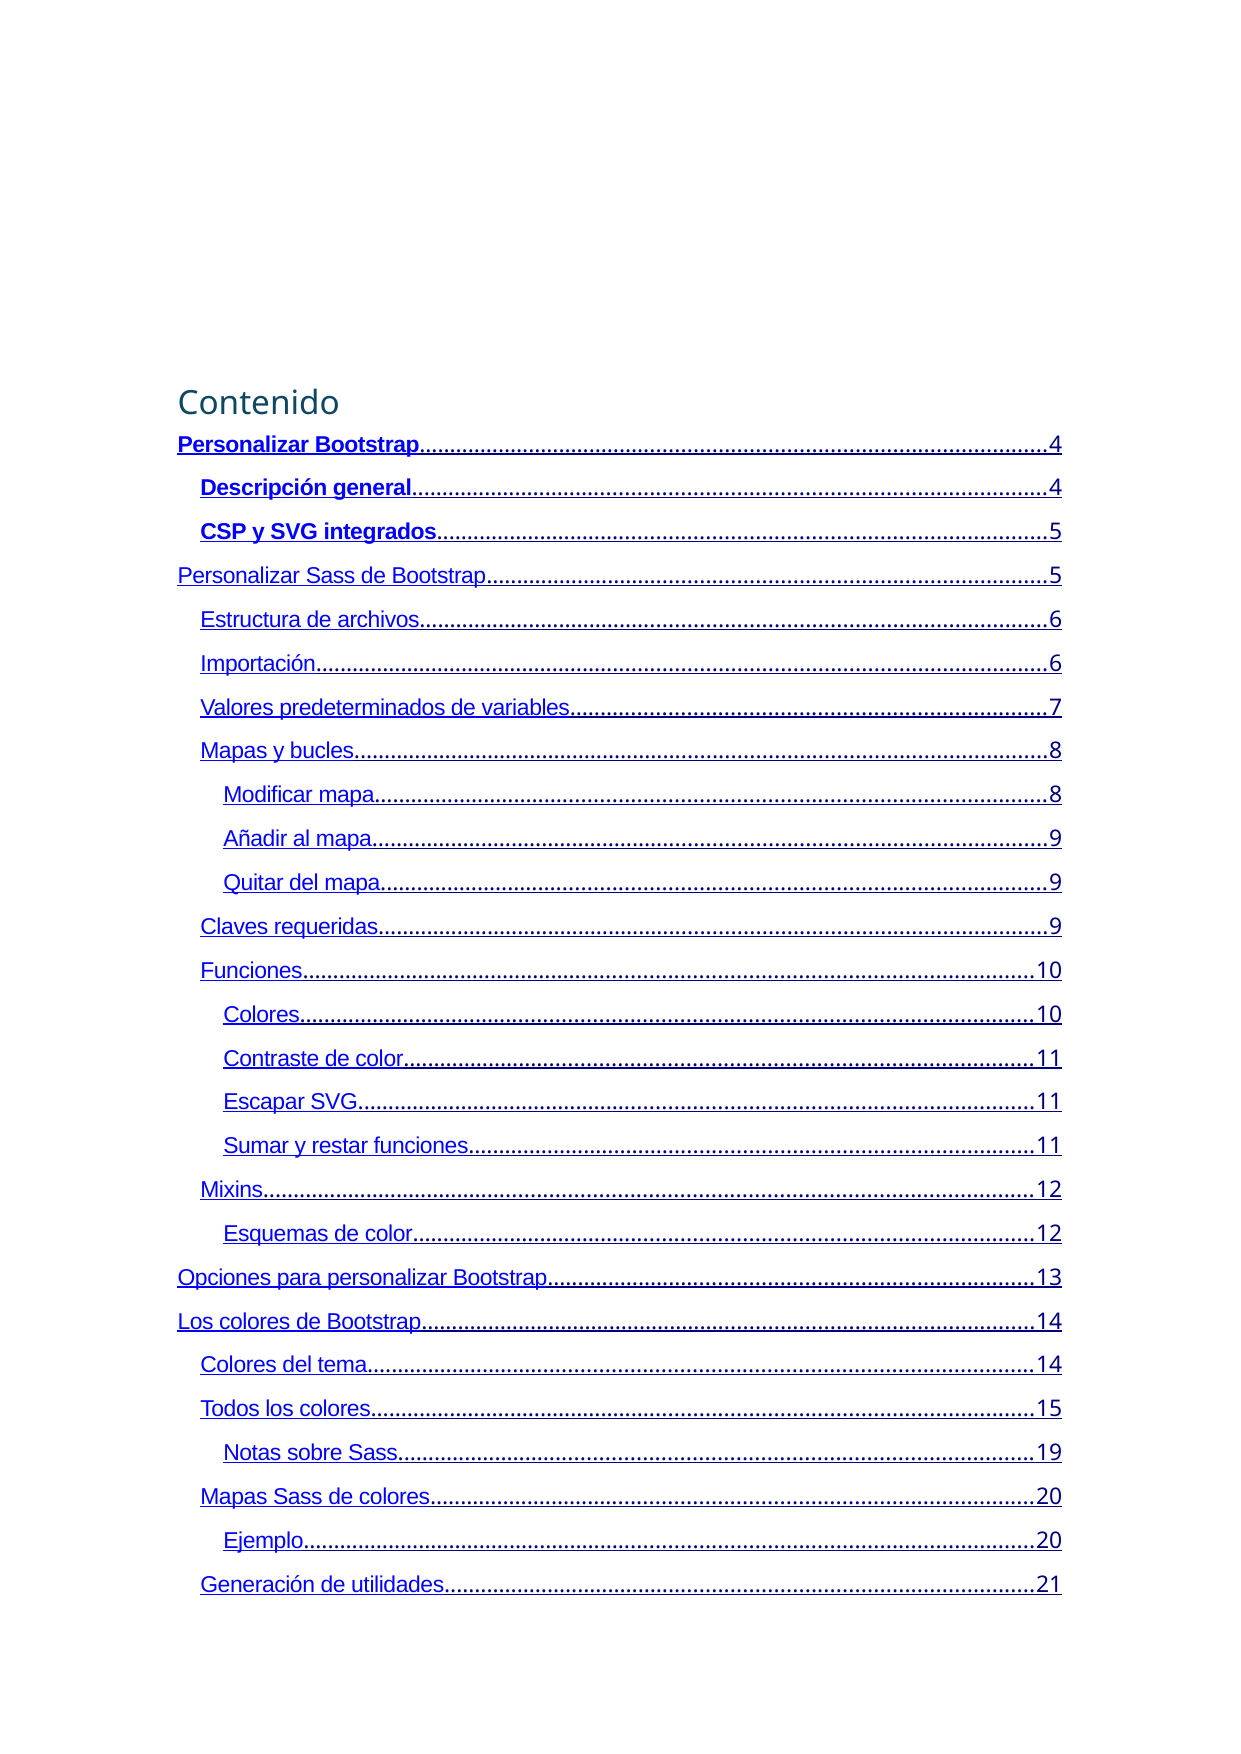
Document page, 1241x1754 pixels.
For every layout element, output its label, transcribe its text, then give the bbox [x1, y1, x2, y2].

text Personalizar Bootstrap 4 [177, 427, 1063, 459]
text Mapas Sass de colores 20 [200, 1480, 1063, 1511]
text Quitar del mapa 9 [223, 866, 1063, 897]
text Modificar mapa 8 [223, 778, 1063, 809]
text Sumar y restar funciones 11 [223, 1129, 1063, 1160]
text Todos los colores 15 [200, 1392, 1063, 1423]
text Notas sobre Sass 19 [223, 1436, 1063, 1467]
text Esquemas de color 12 [223, 1217, 1063, 1248]
text Claves requeridas 9 [200, 910, 1063, 941]
text Ejemplo 20 [223, 1524, 1063, 1555]
text Escapar SVG 11 [223, 1085, 1063, 1117]
text Mapas y bucles 8 [200, 734, 1063, 766]
text Opciones para personalizar Bootstrap 13 [177, 1261, 1063, 1292]
text Valores predeterminados de variables 7 [200, 691, 1063, 722]
text Descripción general 4 [200, 471, 1063, 503]
text Colores 10 [223, 998, 1063, 1029]
text Funciones 10 [200, 954, 1063, 985]
text CSP y SVG integrados 5 [200, 515, 1063, 546]
text Los colores de Bootstrap 14 [177, 1304, 1063, 1336]
text Personalizar Sass de Bootstrap 5 [177, 559, 1063, 590]
text Contenido [177, 379, 1063, 424]
text Añadir al mapa 9 [223, 822, 1063, 853]
text Contraste de color 11 [223, 1041, 1063, 1073]
text Mixins 12 [200, 1173, 1063, 1204]
text Estructura de archivos 6 [200, 603, 1063, 634]
text Colores del tema 14 [200, 1348, 1063, 1380]
text Generación de utilidades 21 [200, 1568, 1063, 1599]
text Importación 6 [200, 647, 1063, 678]
